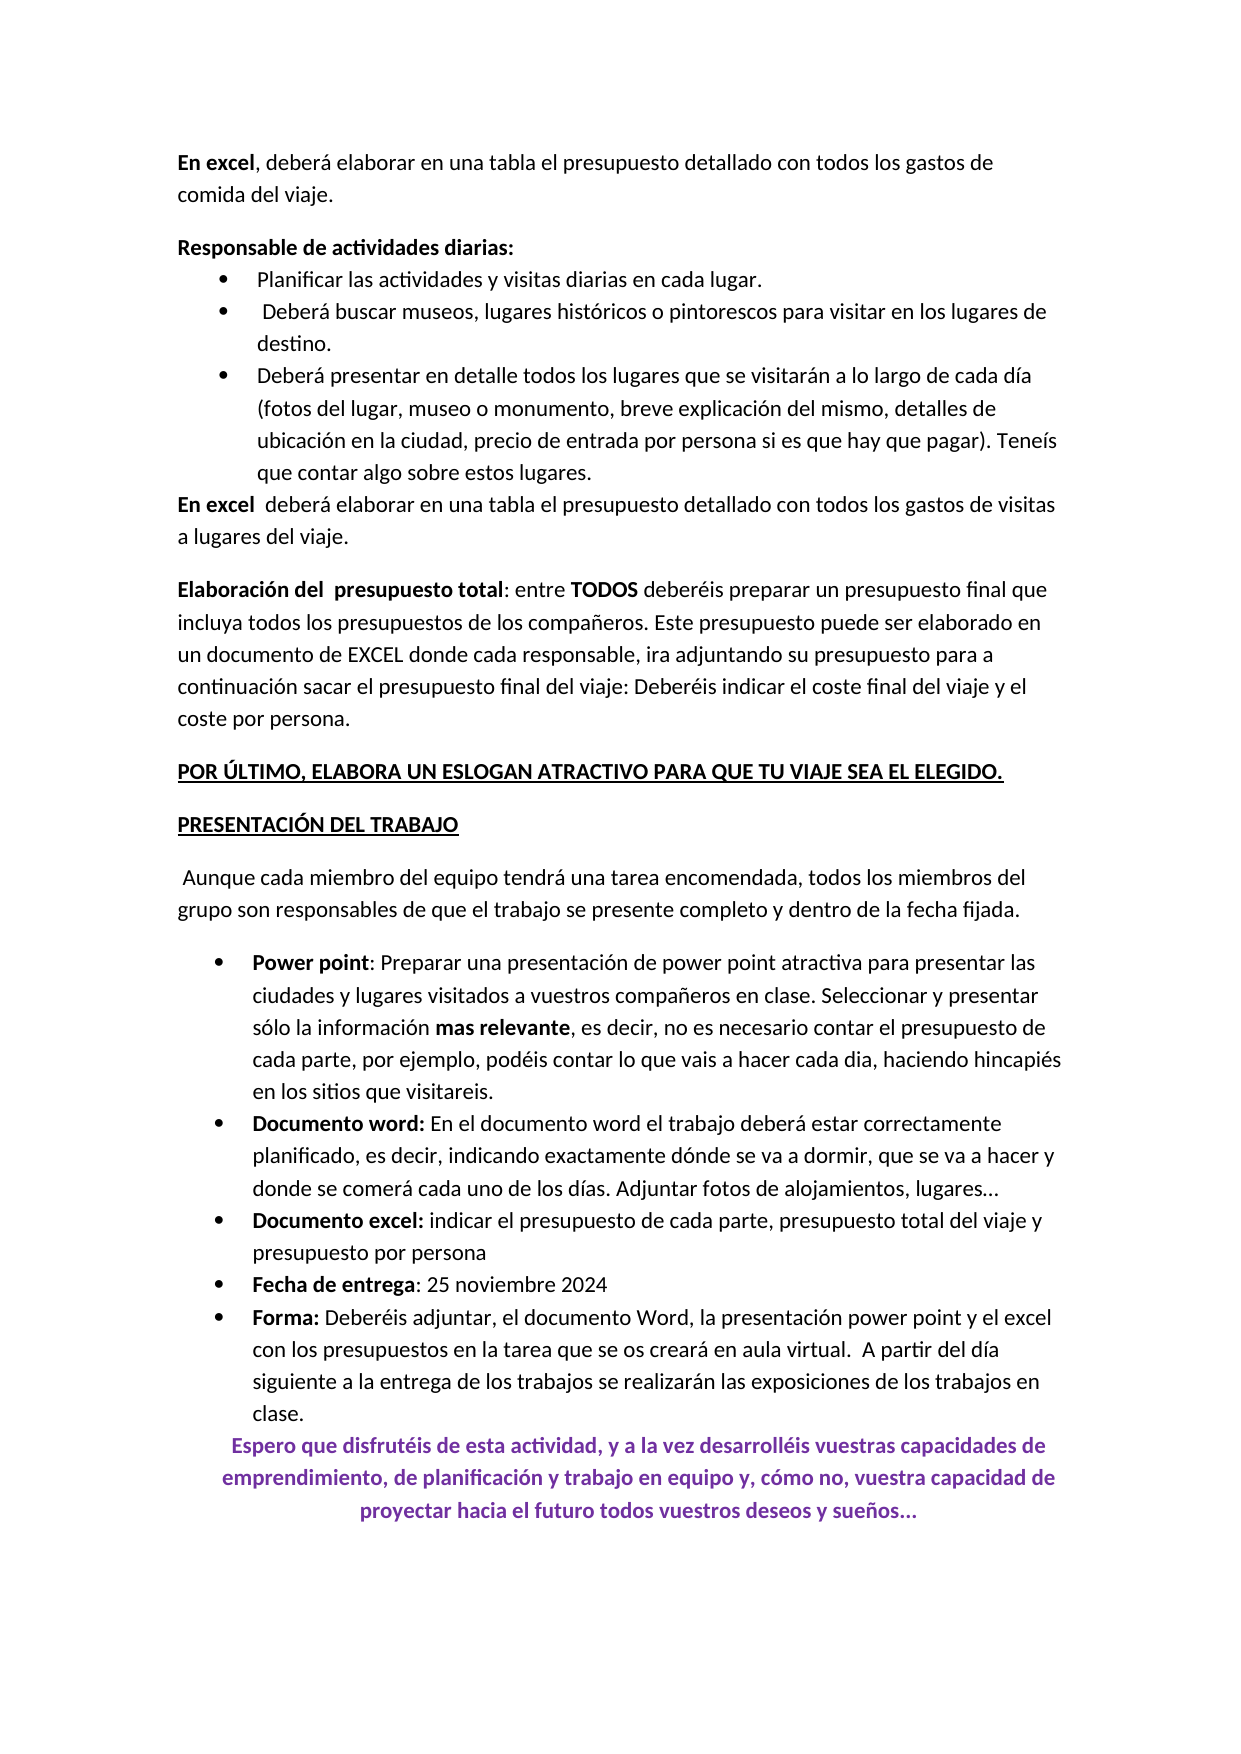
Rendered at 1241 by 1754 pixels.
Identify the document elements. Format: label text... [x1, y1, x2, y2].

list Planificar las actividades y visitas diarias en cada lugar. [219, 265, 1063, 293]
list Forma: Deberéis adjuntar, el documento Word, la presentación power point y el excel con los presupuestos en la tarea que se os creará en aula virtual. A partir del día siguiente a la entrega de los trabajos se realizarán las exposiciones de los trabajos en clase. [215, 1303, 1063, 1427]
text Responsable de actividades diarias: [177, 233, 1063, 261]
list Power point: Preparar una presentación de power point atractiva para presentar las ciudades y lugares visitados a vuestros compañeros en clase. Seleccionar y presentar sólo la información mas relevante, es decir, no es necesario contar el presupuesto de cada parte, por ejemplo, podéis contar lo que vais a hacer cada dia, haciendo hincapiés en los sitios que visitareis. [215, 948, 1063, 1105]
list Documento word: En el documento word el trabajo deberá estar correctamente planificado, es decir, indicando exactamente dónde se va a dormir, que se va a hacer y donde se comerá cada uno de los días. Adjuntar fotos de alojamientos, lugares… [215, 1109, 1063, 1202]
list Fecha de entrega: 25 noviembre 2024 [215, 1270, 1063, 1298]
text POR ÚLTIMO, ELABORA UN ESLOGAN ATRACTIVO PARA QUE TU VIAJE SEA EL ELEGIDO. [177, 757, 1063, 785]
text PRESENTACIÓN DEL TRABAJO [177, 810, 1063, 838]
text Elaboración del presupuesto total: entre TODOS deberéis preparar un presupuesto final que incluya todos los presupuestos de los compañeros. Este presupuesto puede ser elaborado en un documento de EXCEL donde cada responsable, ira adjuntando su presupuesto para a continuación sacar el presupuesto final del viaje: Deberéis indicar el coste final del viaje y el coste por persona. [177, 576, 1063, 732]
text En excel, deberá elaborar en una tabla el presupuesto detallado con todos los gastos de comida del viaje. [177, 148, 1063, 208]
list Documento excel: indicar el presupuesto de cada parte, presupuesto total del viaje y presupuesto por persona [215, 1206, 1063, 1266]
text Espero que disfrutéis de esta actividad, y a la vez desarrolléis vuestras capacidades de emprendimiento, de planificación y trabajo en equipo y, cómo no, vuestra capacidad de proyectar hacia el futuro todos vuestros deseos y sueños... [215, 1431, 1063, 1524]
text Aunque cada miembro del equipo tendrá una tarea encomendada, todos los miembros del grupo son responsables de que el trabajo se presente completo y dentro de la fecha fijada. [177, 863, 1063, 923]
list Deberá buscar museos, lugares históricos o pintorescos para visitar en los lugares de destino. [219, 297, 1063, 357]
list Deberá presentar en detalle todos los lugares que se visitarán a lo largo de cada día (fotos del lugar, museo o monumento, breve explicación del mismo, detalles de ubicación en la ciudad, precio de entrada por persona si es que hay que pagar). Teneís que contar algo sobre estos lugares. [219, 362, 1063, 486]
text En excel deberá elaborar en una tabla el presupuesto detallado con todos los gastos de visitas a lugares del viaje. [177, 490, 1063, 551]
